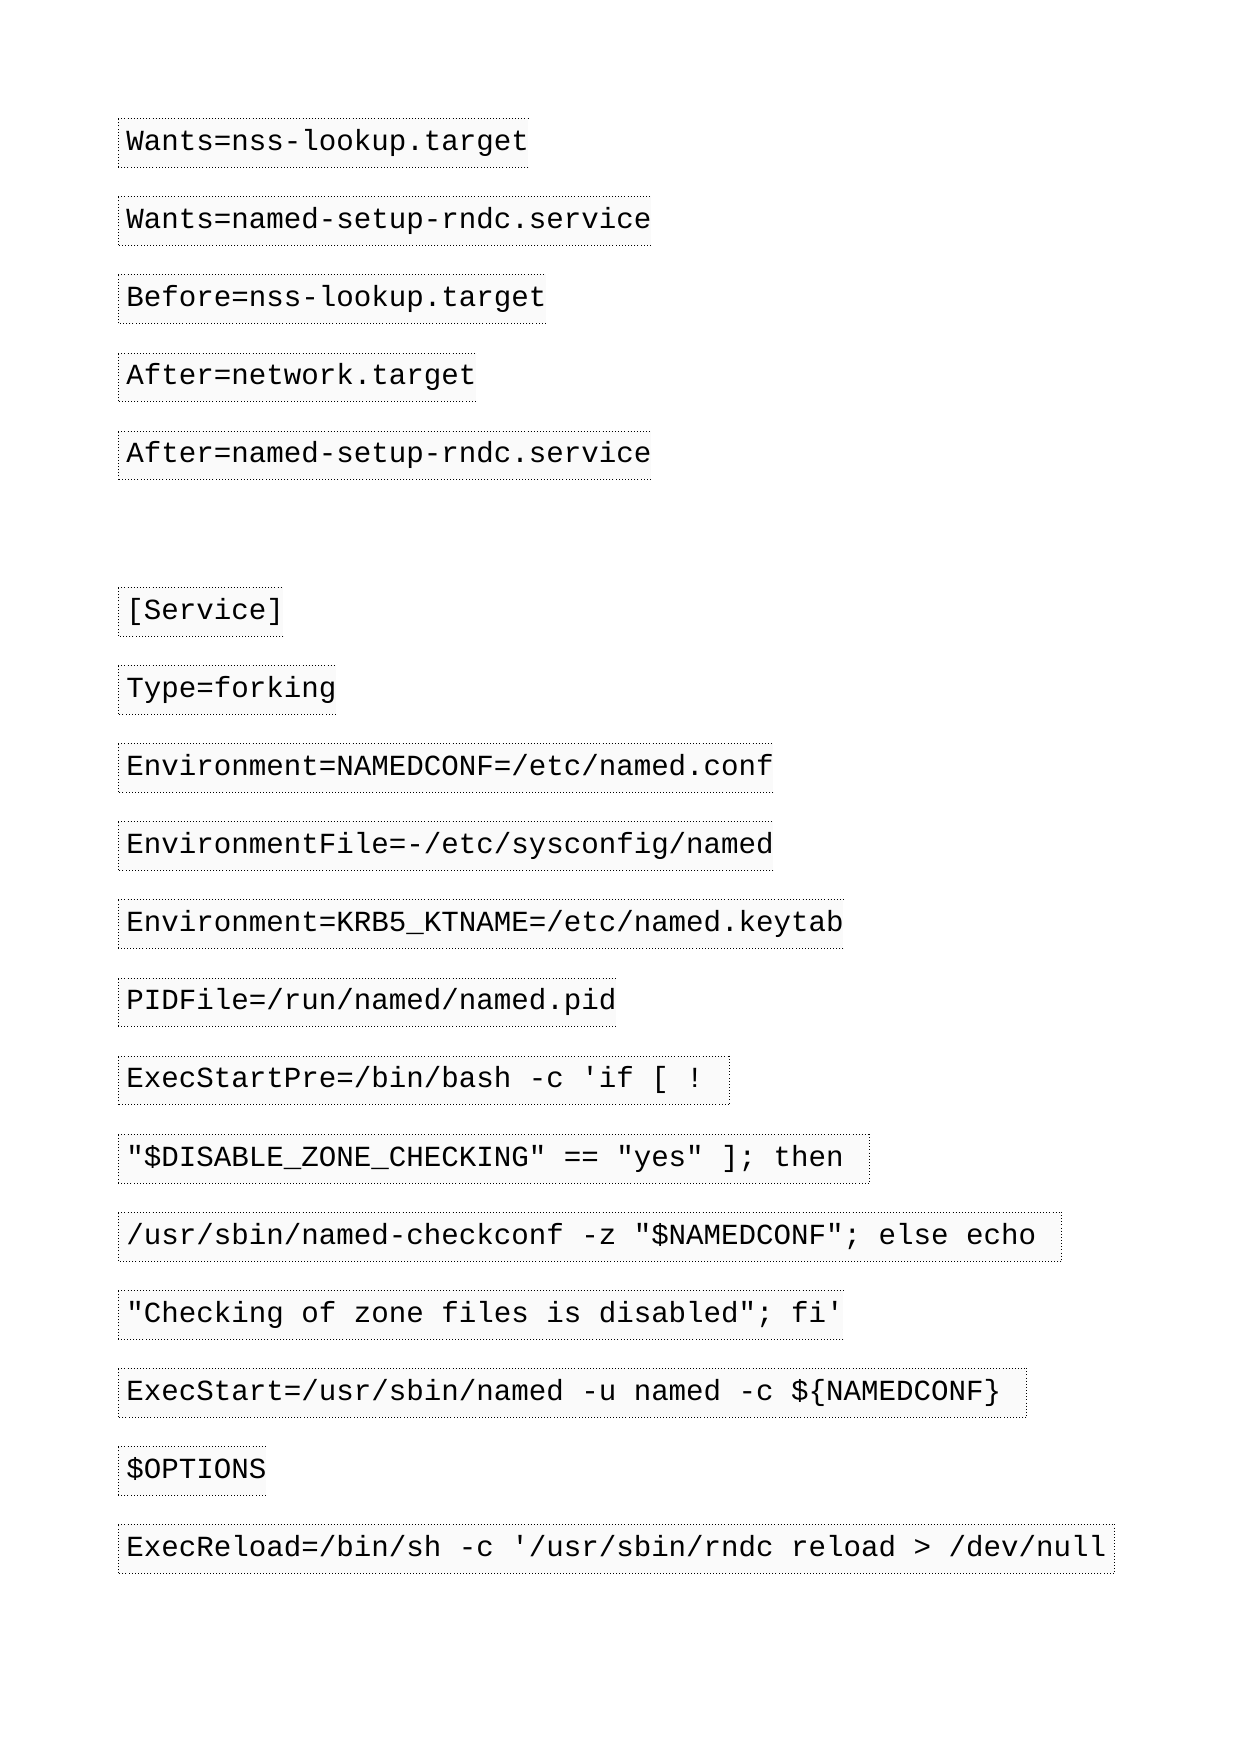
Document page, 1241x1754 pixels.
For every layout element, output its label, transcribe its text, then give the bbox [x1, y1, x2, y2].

text Wants=nss-lookup.target Wants=named-setup-rndc.service Before=nss-lookup.target After=network.target After=named-setup-rndc.service [Service] Type=forking Environment=NAMEDCONF=/etc/named.conf EnvironmentFile=-/etc/sysconfig/named Environment=KRB5_KTNAME=/etc/named.keytab PIDFile=/run/named/named.pid ExecStartPre=/bin/bash -c 'if [ ! "$DISABLE_ZONE_CHECKING" == "yes" ]; then /usr/sbin/named-checkconf -z "$NAMEDCONF"; else echo "Checking of zone files is disabled"; fi' ExecStart=/usr/sbin/named -u named -c ${NAMEDCONF} $OPTIONS ExecReload=/bin/sh -c '/usr/sbin/rndc reload > /dev/null [118, 118, 1122, 1573]
